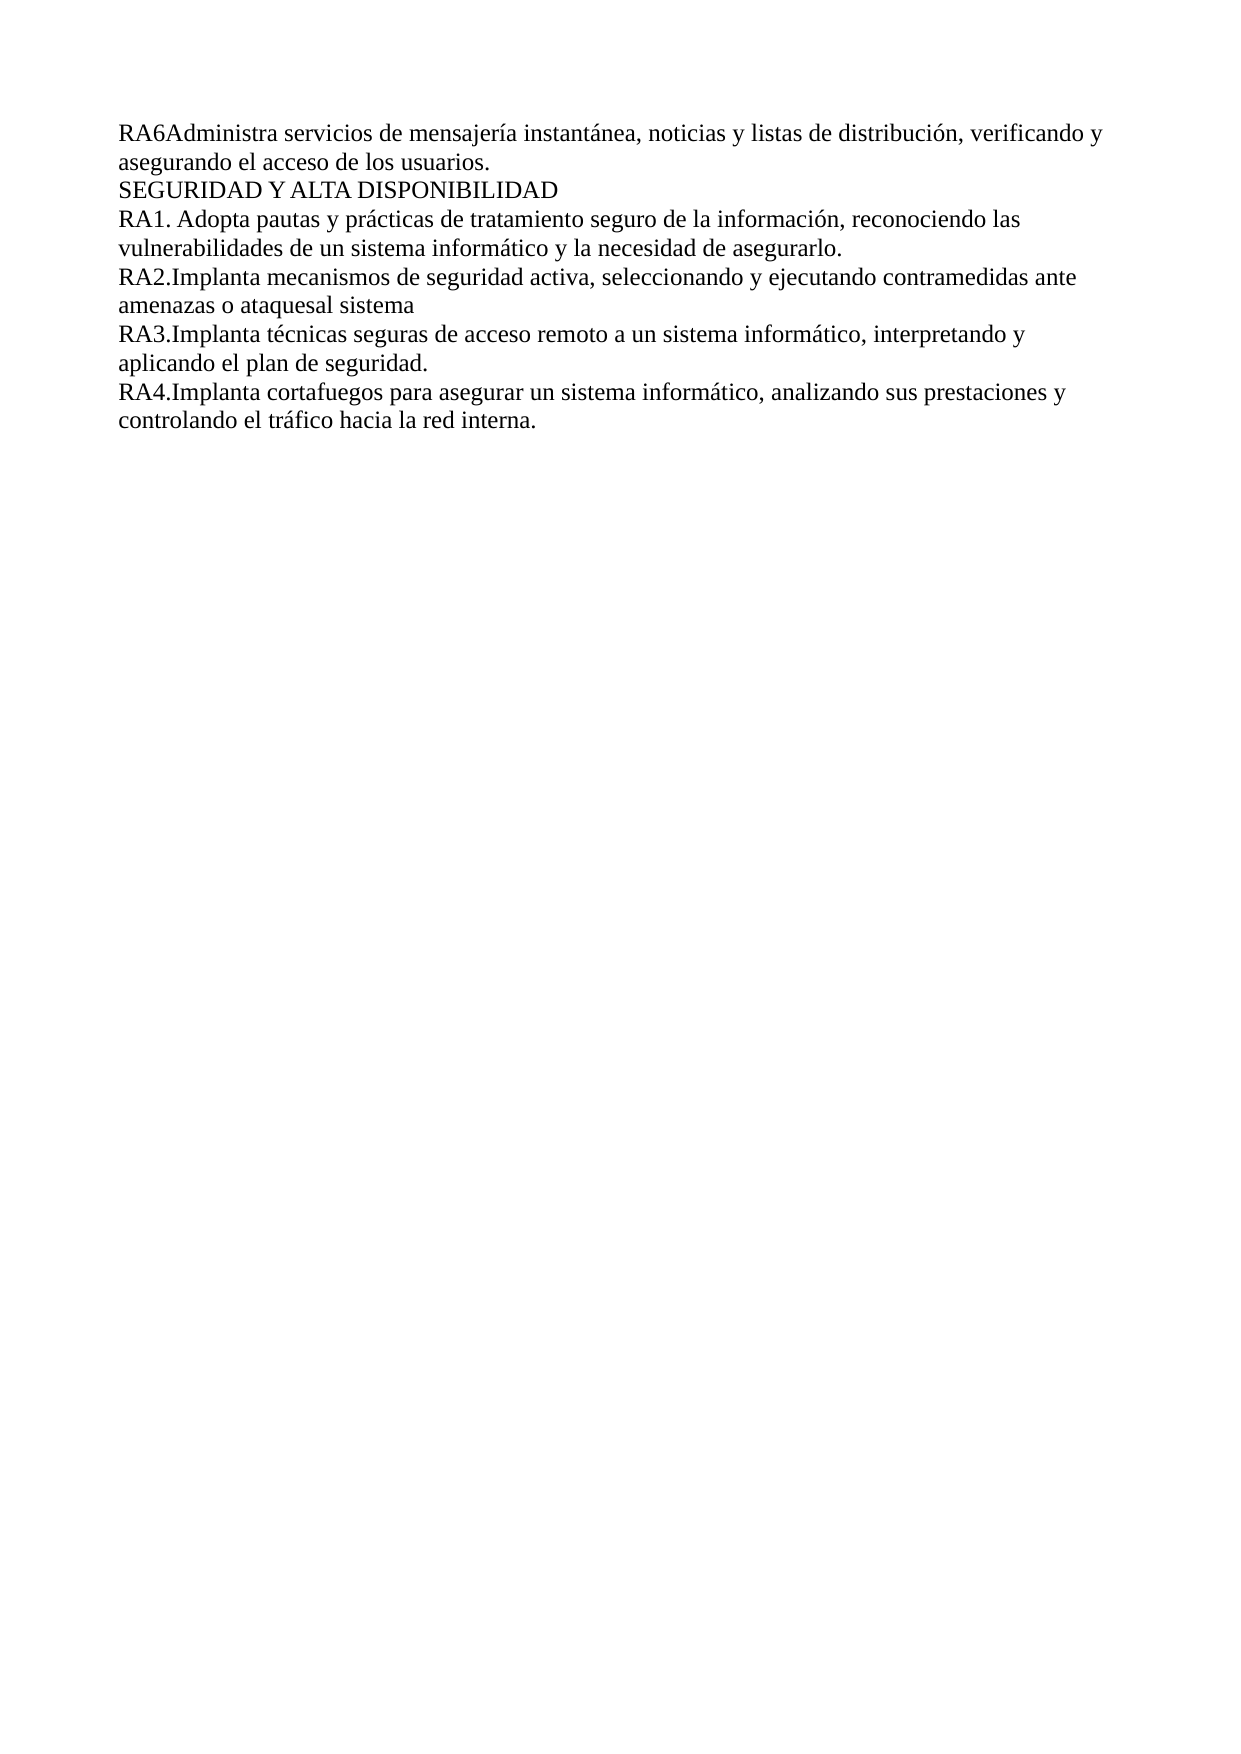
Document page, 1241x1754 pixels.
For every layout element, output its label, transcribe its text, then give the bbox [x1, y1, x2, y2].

text RA4.Implanta cortafuegos para asegurar un sistema informático, analizando sus prestaciones y controlando el tráfico hacia la red interna. [118, 377, 1122, 434]
text RA1. Adopta pautas y prácticas de tratamiento seguro de la información, reconociendo las vulnerabilidades de un sistema informático y la necesidad de asegurarlo. [118, 204, 1122, 262]
text RA6Administra servicios de mensajería instantánea, noticias y listas de distribución, verificando y asegurando el acceso de los usuarios. [118, 118, 1122, 176]
text SEGURIDAD Y ALTA DISPONIBILIDAD [118, 176, 1122, 204]
text RA3.Implanta técnicas seguras de acceso remoto a un sistema informático, interpretando y aplicando el plan de seguridad. [118, 319, 1122, 377]
text RA2.Implanta mecanismos de seguridad activa, seleccionando y ejecutando contramedidas ante amenazas o ataquesal sistema [118, 262, 1122, 319]
